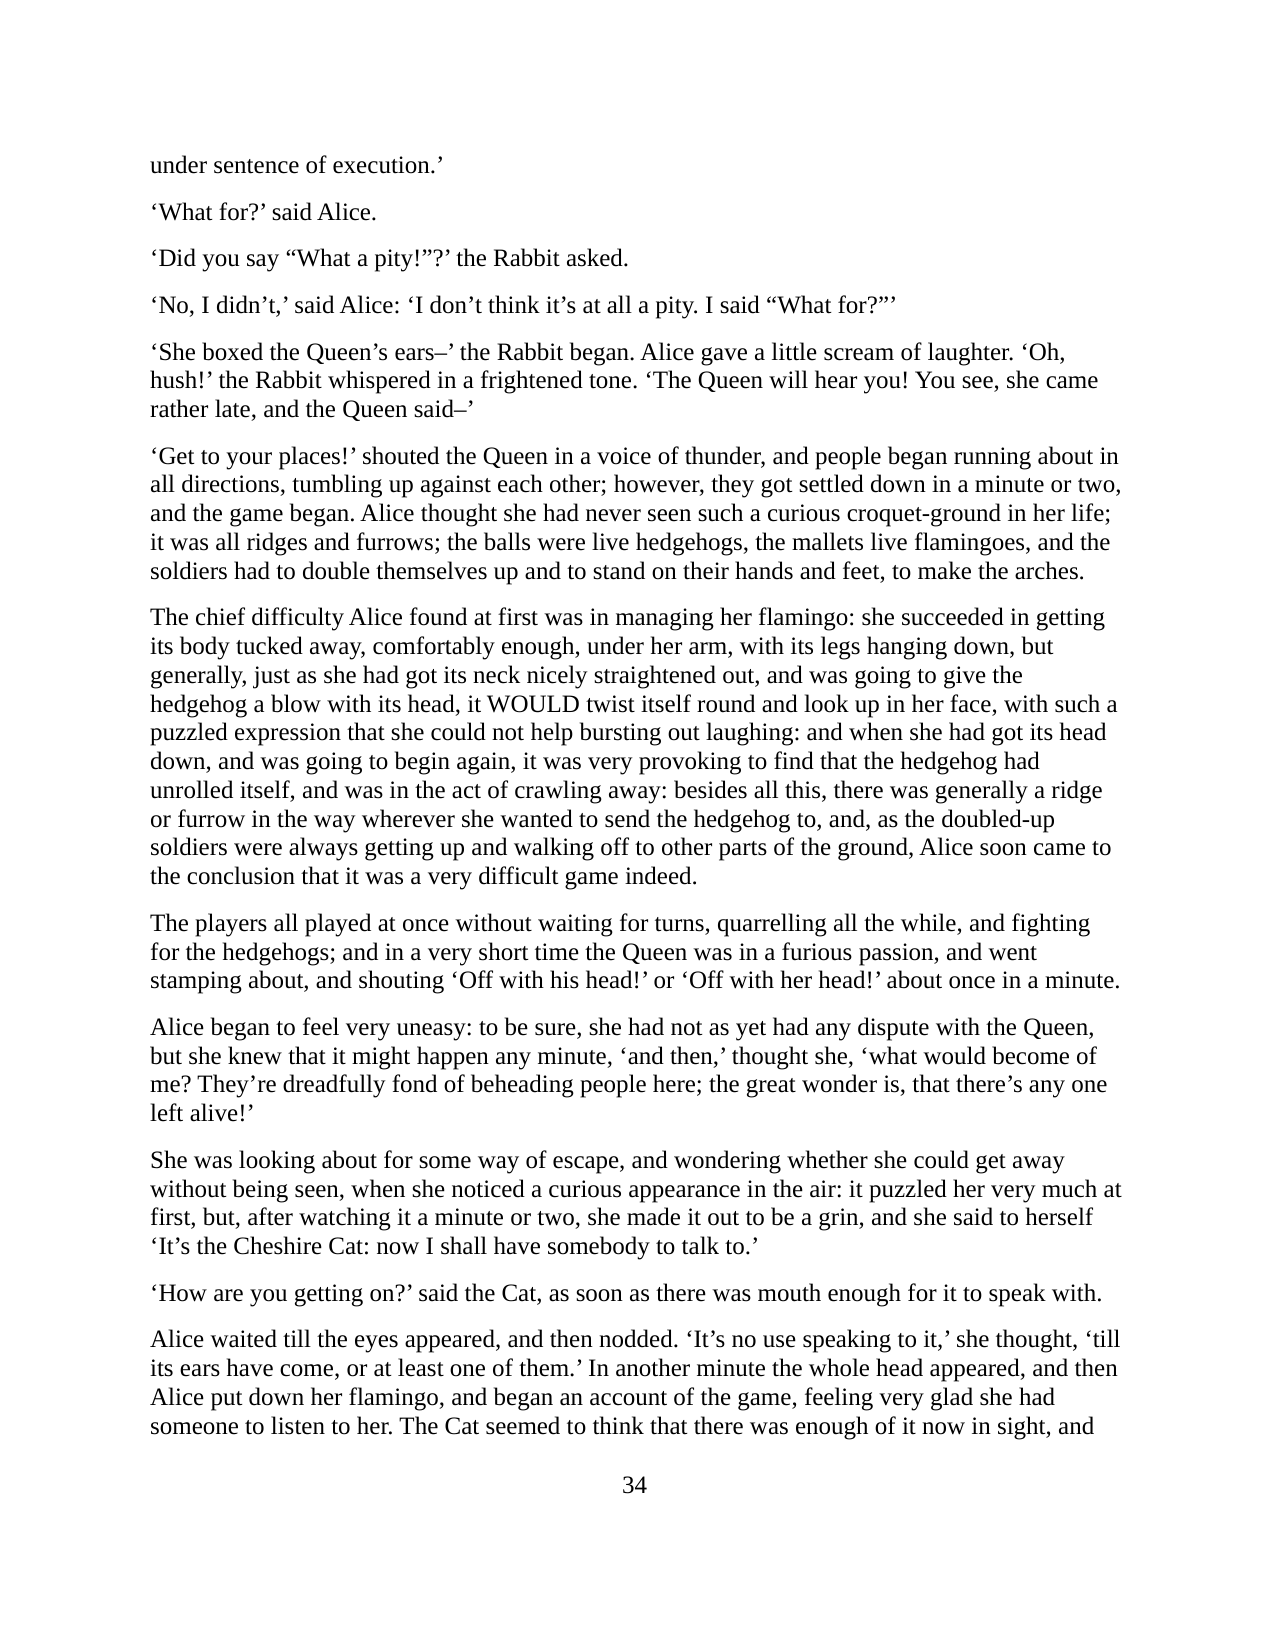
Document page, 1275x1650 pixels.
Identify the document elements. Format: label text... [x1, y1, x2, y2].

text Alice waited till the eyes appeared, and then nodded. ‘It’s no use speaking to it,’ she thought, ‘till its ears have come, or at least one of them.’ In another minute the whole head appeared, and then Alice put down her flamingo, and began an account of the game, feeling very glad she had someone to listen to her. The Cat seemed to think that there was enough of it now in sight, and [150, 1324, 1125, 1439]
text ‘Get to your places!’ shouted the Queen in a voice of thunder, and people began running about in all directions, tumbling up against each other; however, they got settled down in a minute or two, and the game began. Alice thought she had never seen such a curious croquet-ground in her life; it was all ridges and furrows; the balls were live hedgehogs, the mallets live flamingoes, and the soldiers had to double themselves up and to stand on their hands and feet, to make the arches. [150, 441, 1125, 584]
text ‘What for?’ said Alice. [150, 197, 1125, 225]
text ‘Did you say “What a pity!”?’ the Rabbit asked. [150, 243, 1125, 272]
text She was looking about for some way of escape, and wondering whether she could get away without being seen, when she noticed a curious appearance in the air: it puzzled her very much at first, but, after watching it a minute or two, she made it out to be a grin, and she said to herself ‘It’s the Cheshire Cat: now I shall have somebody to talk to.’ [150, 1145, 1125, 1260]
text ‘How are you getting on?’ said the Cat, as soon as there was mouth enough for it to speak with. [150, 1278, 1125, 1307]
text The players all played at once without waiting for turns, quarrelling all the while, and fighting for the hedgehogs; and in a very short time the Queen was in a furious passion, and went stamping about, and shouting ‘Off with his head!’ or ‘Off with her head!’ about once in a minute. [150, 908, 1125, 994]
text ‘No, I didn’t,’ said Alice: ‘I don’t think it’s at all a pity. I said “What for?”’ [150, 290, 1125, 319]
text The chief difficulty Alice found at first was in managing her flamingo: she succeeded in getting its body tucked away, comfortably enough, under her arm, with its legs hanging down, but generally, just as she had got its neck nicely straightened out, and was going to give the hedgehog a blow with its head, it WOULD twist itself round and look up in her face, with such a puzzled expression that she could not help bursting out laughing: and when she had got its head down, and was going to begin again, it was very provoking to find that the hedgehog had unrolled itself, and was in the act of crawling away: besides all this, there was generally a ridge or furrow in the way wherever she wanted to send the hedgehog to, and, as the doubled-up soldiers were always getting up and walking off to other parts of the ground, Alice soon came to the conclusion that it was a very difficult game indeed. [150, 602, 1125, 890]
text ‘She boxed the Queen’s ears–’ the Rabbit began. Alice gave a little scream of laughter. ‘Oh, hush!’ the Rabbit whispered in a frightened tone. ‘The Queen will hear you! You see, she came rather late, and the Queen said–’ [150, 337, 1125, 423]
text under sentence of execution.’ [150, 150, 1125, 179]
text Alice began to feel very uneasy: to be sure, she had not as yet had any dispute with the Queen, but she knew that it might happen any minute, ‘and then,’ thought she, ‘what would become of me? They’re dreadfully fond of beheading people here; the great wonder is, that there’s any one left alive!’ [150, 1012, 1125, 1127]
